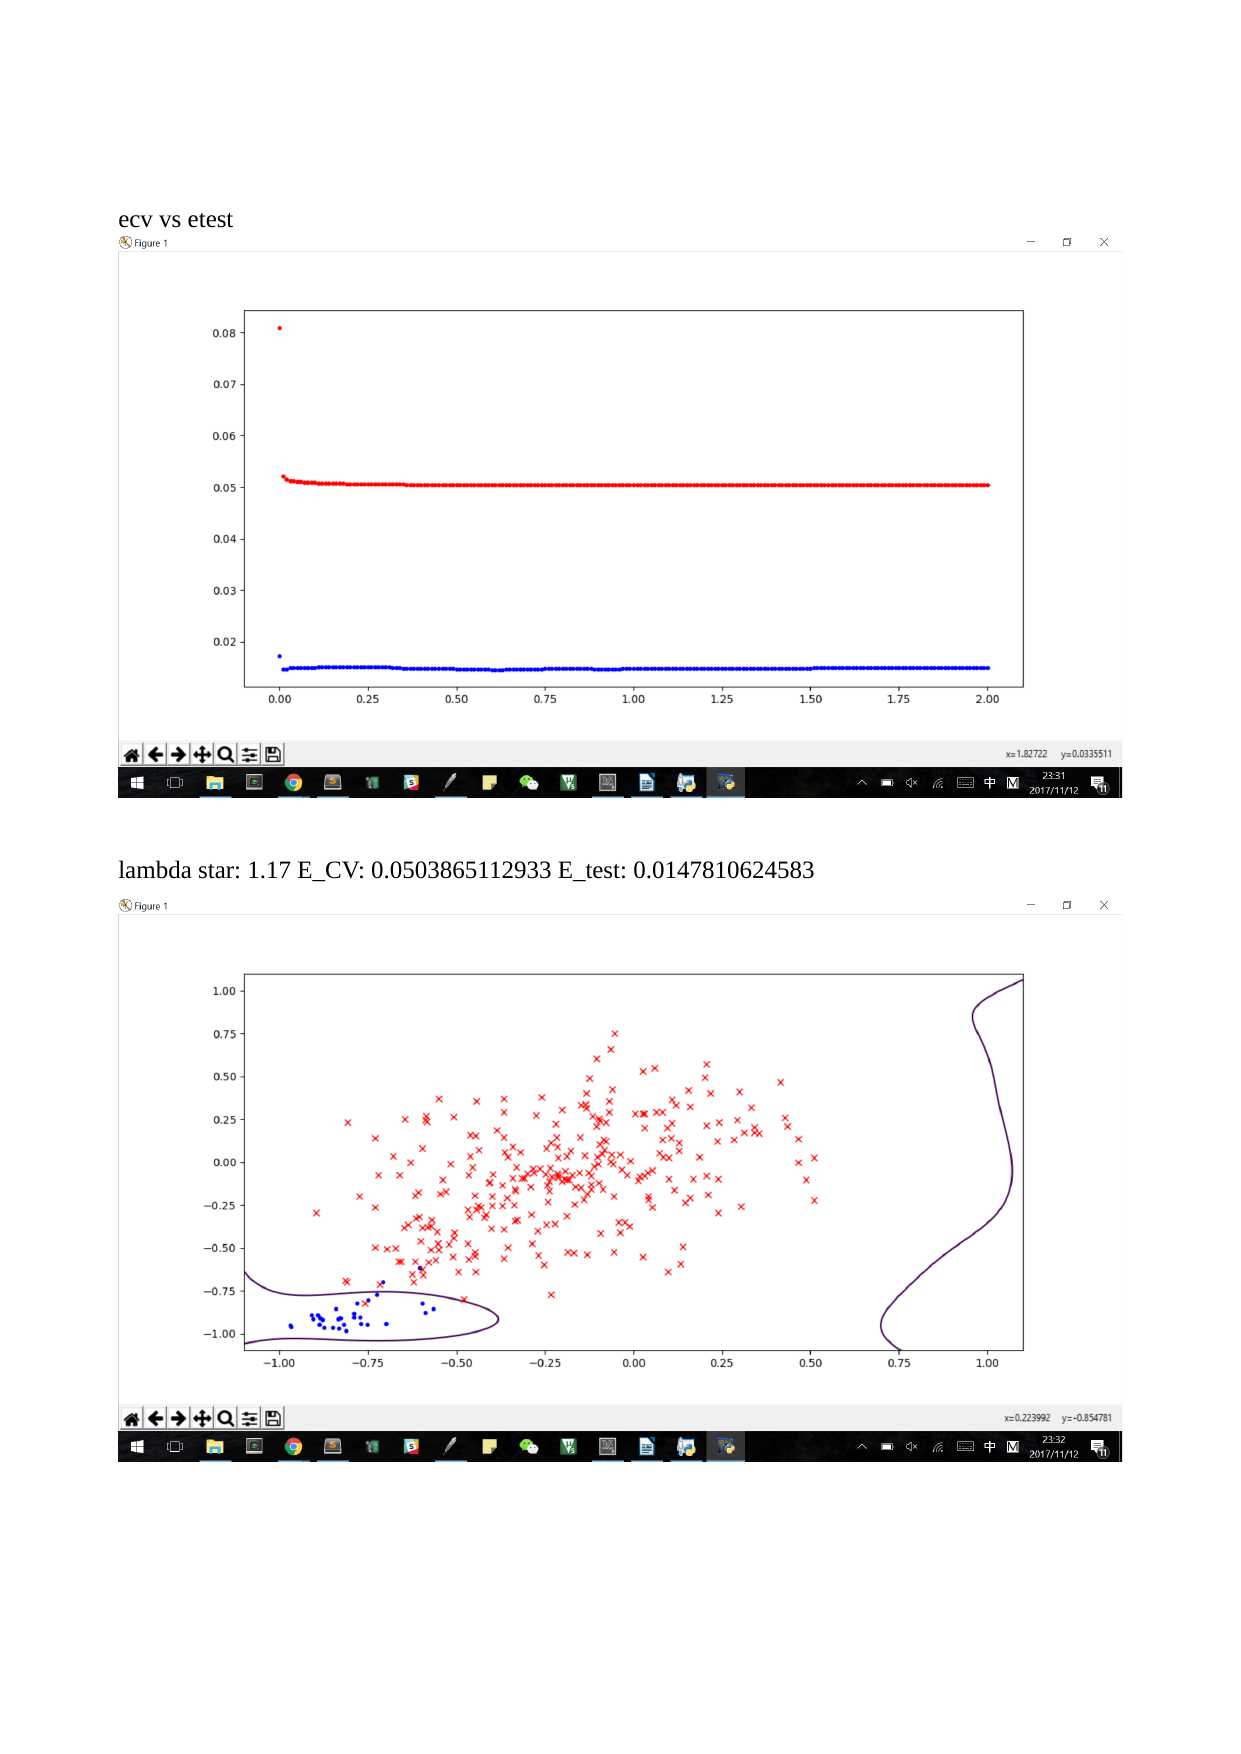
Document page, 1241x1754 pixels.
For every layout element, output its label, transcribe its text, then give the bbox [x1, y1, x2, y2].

text lambda star: 1.17 E_CV: 0.0503865112933 E_test: 0.0147810624583 [118, 855, 1122, 884]
text ecv vs etest [118, 204, 1122, 233]
picture [118, 896, 1123, 1462]
picture [118, 233, 1123, 798]
